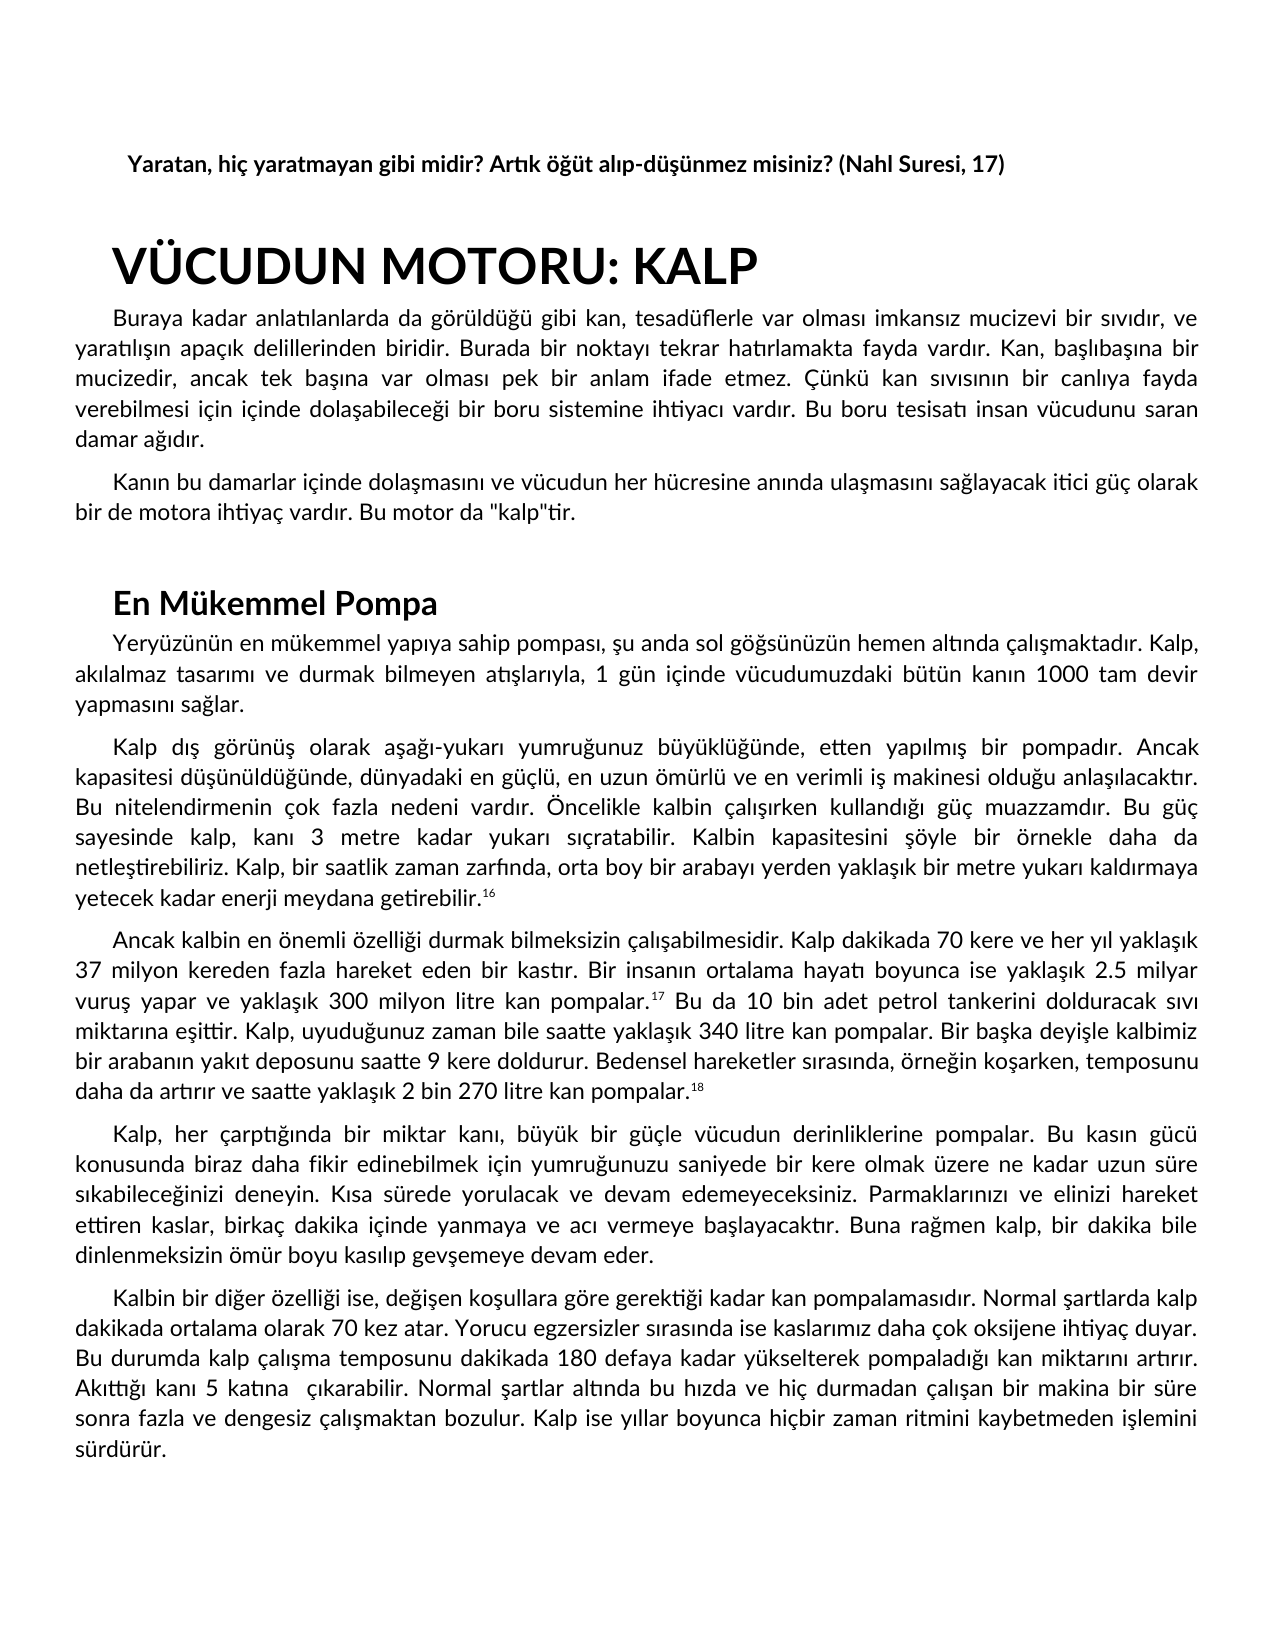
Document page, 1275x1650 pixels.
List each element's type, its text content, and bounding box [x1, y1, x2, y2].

text Yeryüzünün en mükemmel yapıya sahip pompası, şu anda sol göğsünüzün hemen altında çalışmaktadır. Kalp, akılalmaz tasarımı ve durmak bilmeyen atışlarıyla, 1 gün içinde vücudumuzdaki bütün kanın 1000 tam devir yapmasını sağlar. [75, 629, 1200, 717]
text Kalp dış görünüş olarak aşağı-yukarı yumruğunuz büyüklüğünde, etten yapılmış bir pompadır. Ancak kapasitesi düşünüldüğünde, dünyadaki en güçlü, en uzun ömürlü ve en verimli iş makinesi olduğu anlaşılacaktır. Bu nitelendirmenin çok fazla nedeni vardır. Öncelikle kalbin çalışırken kullandığı güç muazzamdır. Bu güç sayesinde kalp, kanı 3 metre kadar yukarı sıçratabilir. Kalbin kapasitesini şöyle bir örnekle daha da netleştirebiliriz. Kalp, bir saatlik zaman zarfında, orta boy bir arabayı yerden yaklaşık bir metre yukarı kaldırmaya yetecek kadar enerji meydana getirebilir.16 [75, 732, 1200, 911]
text Kalbin bir diğer özelliği ise, değişen koşullara göre gerektiği kadar kan pompalamasıdır. Normal şartlarda kalp dakikada ortalama olarak 70 kez atar. Yorucu egzersizler sırasında ise kaslarımız daha çok oksijene ihtiyaç duyar. Bu durumda kalp çalışma temposunu dakikada 180 defaya kadar yükselterek pompaladığı kan miktarını artırır. Akıttığı kanı 5 katına çıkarabilir. Normal şartlar altında bu hızda ve hiç durmadan çalışan bir makina bir süre sonra fazla ve dengesiz çalışmaktan bozulur. Kalp ise yıllar boyunca hiçbir zaman ritmini kaybetmeden işlemini sürdürür. [75, 1283, 1200, 1462]
text Kanın bu damarlar içinde dolaşmasını ve vücudun her hücresine anında ulaşmasını sağlayacak itici güç olarak bir de motora ihtiyaç vardır. Bu motor da "kalp"tir. [75, 467, 1200, 525]
text Yaratan, hiç yaratmayan gibi midir? Artık öğüt alıp-düşünmez misiniz? (Nahl Suresi, 17) [127, 150, 1177, 177]
text Buraya kadar anlatılanlarda da görüldüğü gibi kan, tesadüflerle var olması imkansız mucizevi bir sıvıdır, ve yaratılışın apaçık delillerinden biridir. Burada bir noktayı tekrar hatırlamakta fayda vardır. Kan, başlıbaşına bir mucizedir, ancak tek başına var olması pek bir anlam ifade etmez. Çünkü kan sıvısının bir canlıya fayda verebilmesi için içinde dolaşabileceği bir boru sistemine ihtiyacı vardır. Bu boru tesisatı insan vücudunu saran damar ağıdır. [75, 304, 1200, 452]
text Ancak kalbin en önemli özelliği durmak bilmeksizin çalışabilmesidir. Kalp dakikada 70 kere ve her yıl yaklaşık 37 milyon kereden fazla hareket eden bir kastır. Bir insanın ortalama hayatı boyunca ise yaklaşık 2.5 milyar vuruş yapar ve yaklaşık 300 milyon litre kan pompalar.17 Bu da 10 bin adet petrol tankerini dolduracak sıvı miktarına eşittir. Kalp, uyuduğunuz zaman bile saatte yaklaşık 340 litre kan pompalar. Bir başka deyişle kalbimiz bir arabanın yakıt deposunu saatte 9 kere doldurur. Bedensel hareketler sırasında, örneğin koşarken, temposunu daha da artırır ve saatte yaklaşık 2 bin 270 litre kan pompalar.18 [75, 926, 1200, 1104]
subtitle En Mükemmel Pompa [112, 583, 1200, 623]
subtitle VÜCUDUN MOTORU: KALP [112, 235, 1200, 295]
text Kalp, her çarptığında bir miktar kanı, büyük bir güçle vücudun derinliklerine pompalar. Bu kasın gücü konusunda biraz daha fikir edinebilmek için yumruğunuzu saniyede bir kere olmak üzere ne kadar uzun süre sıkabileceğinizi deneyin. Kısa sürede yorulacak ve devam edemeyeceksiniz. Parmaklarınızı ve elinizi hareket ettiren kaslar, birkaç dakika içinde yanmaya ve acı vermeye başlayacaktır. Buna rağmen kalp, bir dakika bile dinlenmeksizin ömür boyu kasılıp gevşemeye devam eder. [75, 1120, 1200, 1268]
